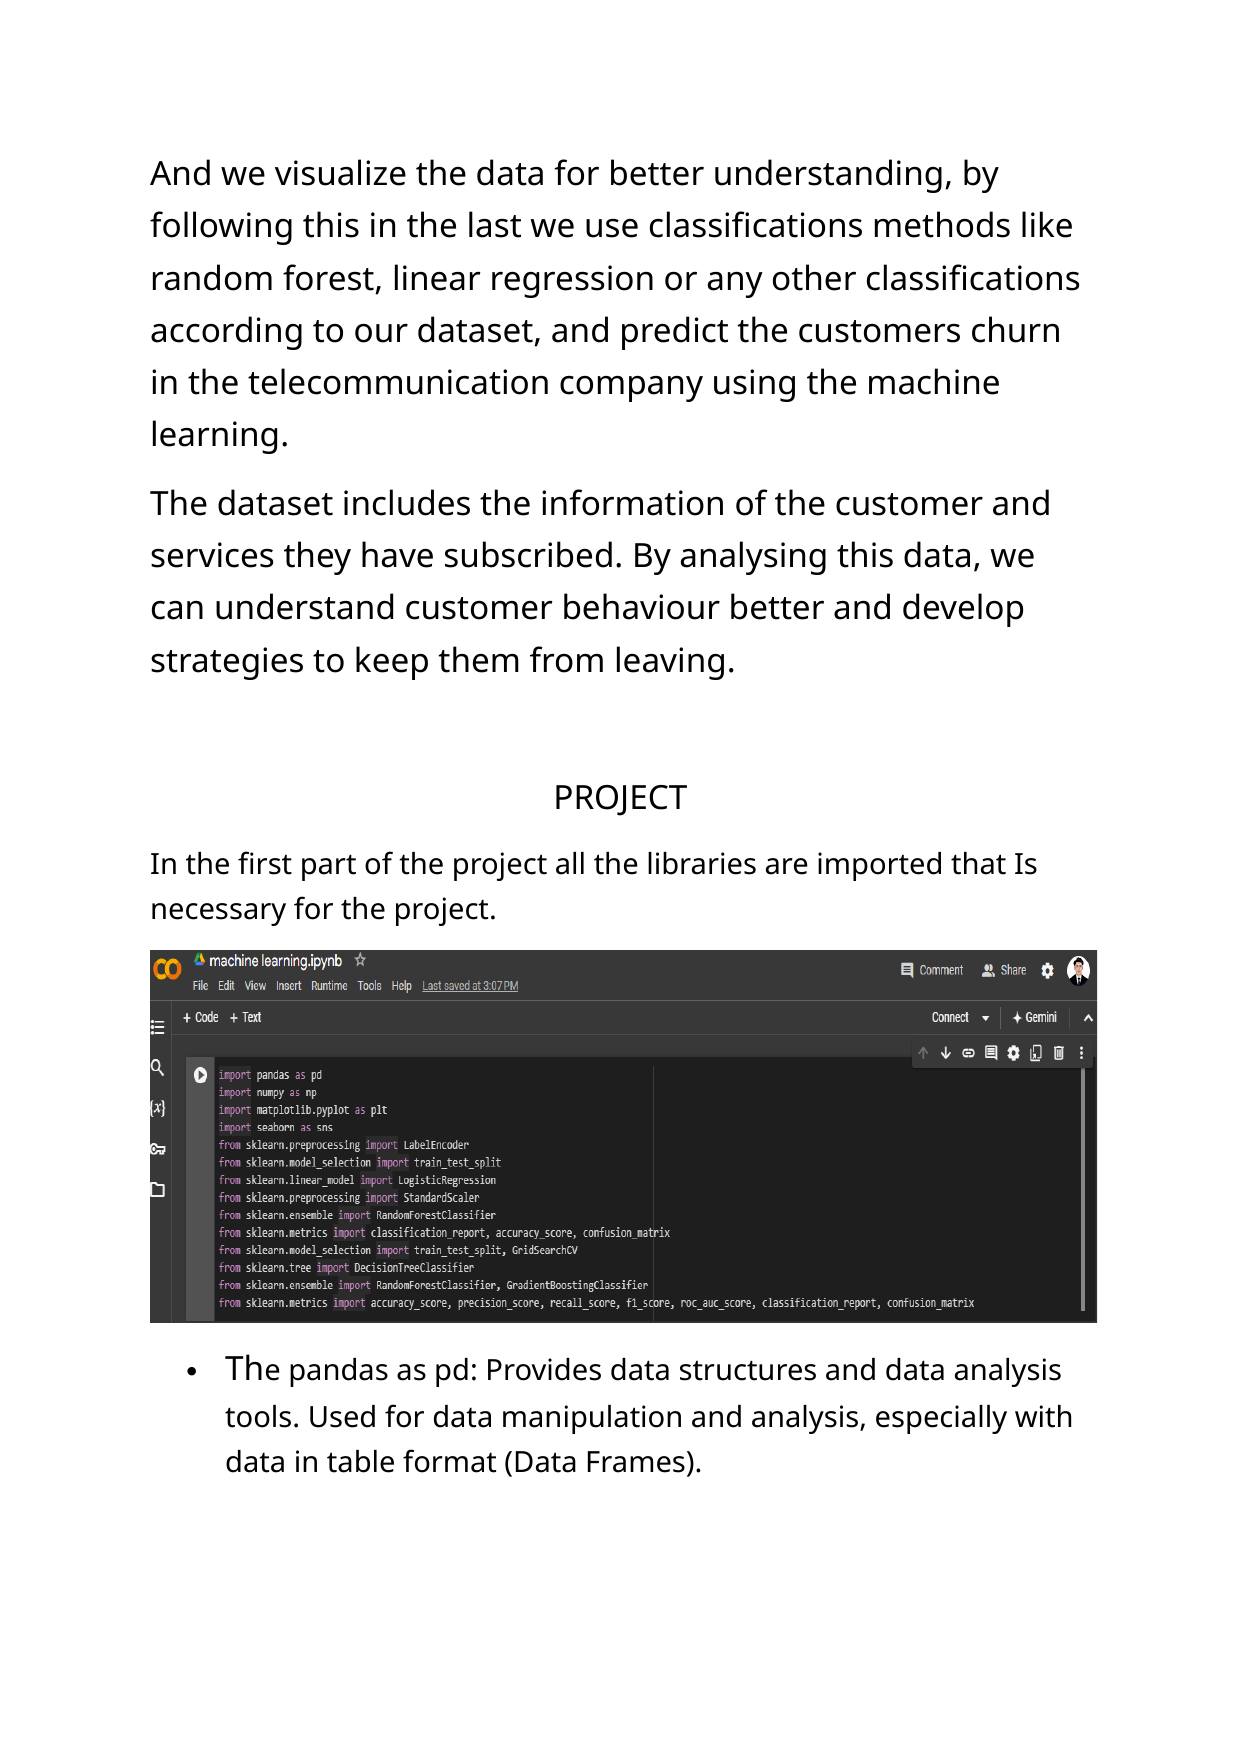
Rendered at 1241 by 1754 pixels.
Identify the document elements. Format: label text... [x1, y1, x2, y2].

text And we visualize the data for better understanding, by following this in the last we use classifications methods like random forest, linear regression or any other classifications according to our dataset, and predict the customers churn in the telecommunication company using the machine learning. [150, 150, 1090, 456]
text PROJECT [150, 774, 1090, 819]
list The pandas as pd: Provides data structures and data analysis tools. Used for data manipulation and analysis, especially with data in table format (Data Frames). [187, 1345, 1090, 1481]
text The dataset includes the information of the customer and services they have subscribed. By analysing this data, we can understand customer behaviour better and develop strategies to keep them from leaving. [150, 480, 1090, 682]
text In the first part of the project all the libraries are imported that Is necessary for the project. [150, 843, 1090, 928]
